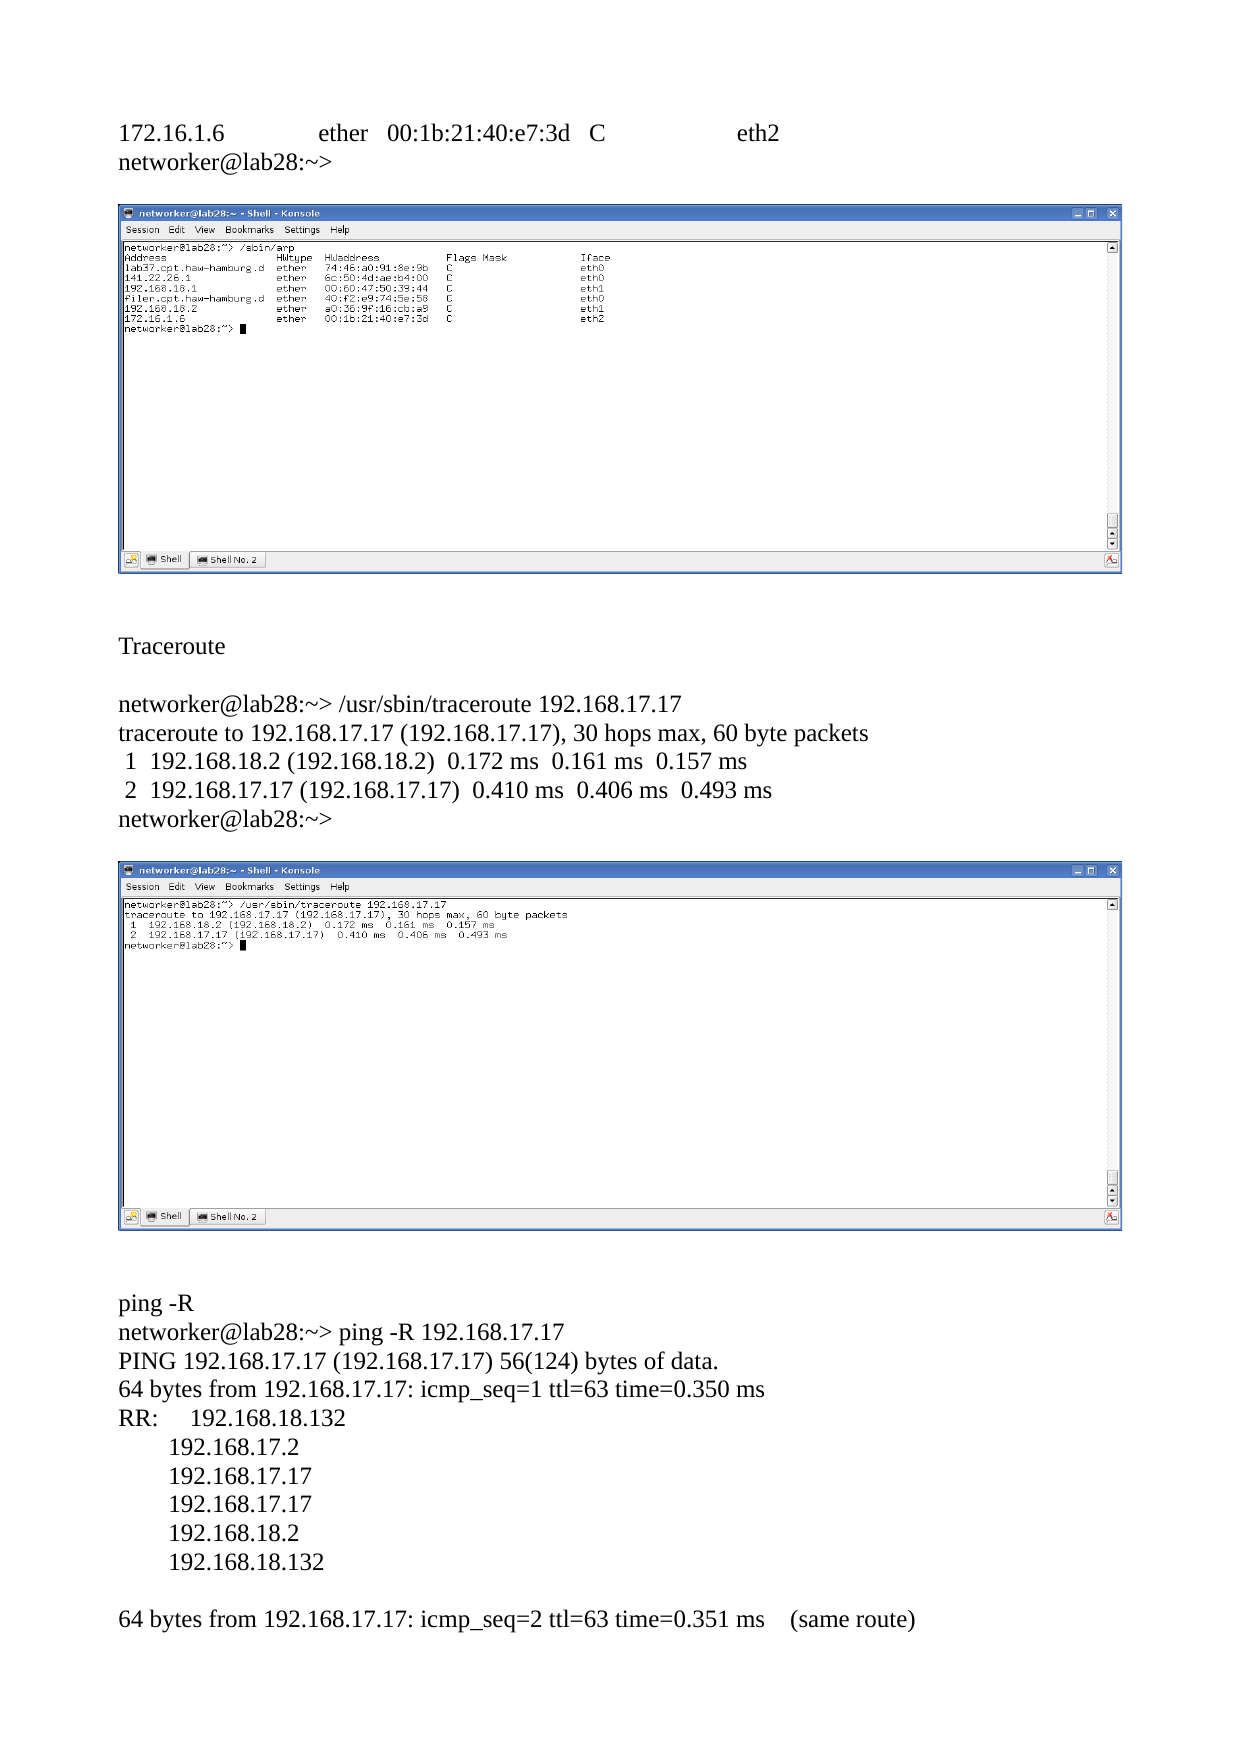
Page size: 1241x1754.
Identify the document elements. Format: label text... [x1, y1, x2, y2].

text ping -R [118, 1288, 1122, 1317]
text networker@lab28:~> [118, 147, 1122, 176]
text 192.168.18.2 [118, 1518, 1122, 1547]
text traceroute to 192.168.17.17 (192.168.17.17), 30 hops max, 60 byte packets [118, 718, 1122, 746]
text networker@lab28:~> [118, 804, 1122, 833]
text 64 bytes from 192.168.17.17: icmp_seq=2 ttl=63 time=0.351 ms (same route) [118, 1604, 1122, 1633]
text networker@lab28:~> /usr/sbin/traceroute 192.168.17.17 [118, 689, 1122, 718]
text 172.16.1.6 ether 00:1b:21:40:e7:3d C eth2 [118, 118, 1122, 147]
text 192.168.18.132 [118, 1547, 1122, 1576]
text 192.168.17.17 [118, 1489, 1122, 1518]
text RR: 192.168.18.132 [118, 1403, 1122, 1432]
picture [118, 204, 1123, 574]
text networker@lab28:~> ping -R 192.168.17.17 [118, 1317, 1122, 1346]
picture [118, 861, 1123, 1231]
text 64 bytes from 192.168.17.17: icmp_seq=1 ttl=63 time=0.350 ms [118, 1374, 1122, 1403]
text 192.168.17.2 [118, 1432, 1122, 1461]
text 192.168.17.17 [118, 1461, 1122, 1489]
text 1 192.168.18.2 (192.168.18.2) 0.172 ms 0.161 ms 0.157 ms [118, 746, 1122, 775]
text Traceroute [118, 631, 1122, 660]
text PING 192.168.17.17 (192.168.17.17) 56(124) bytes of data. [118, 1346, 1122, 1374]
text 2 192.168.17.17 (192.168.17.17) 0.410 ms 0.406 ms 0.493 ms [118, 775, 1122, 804]
